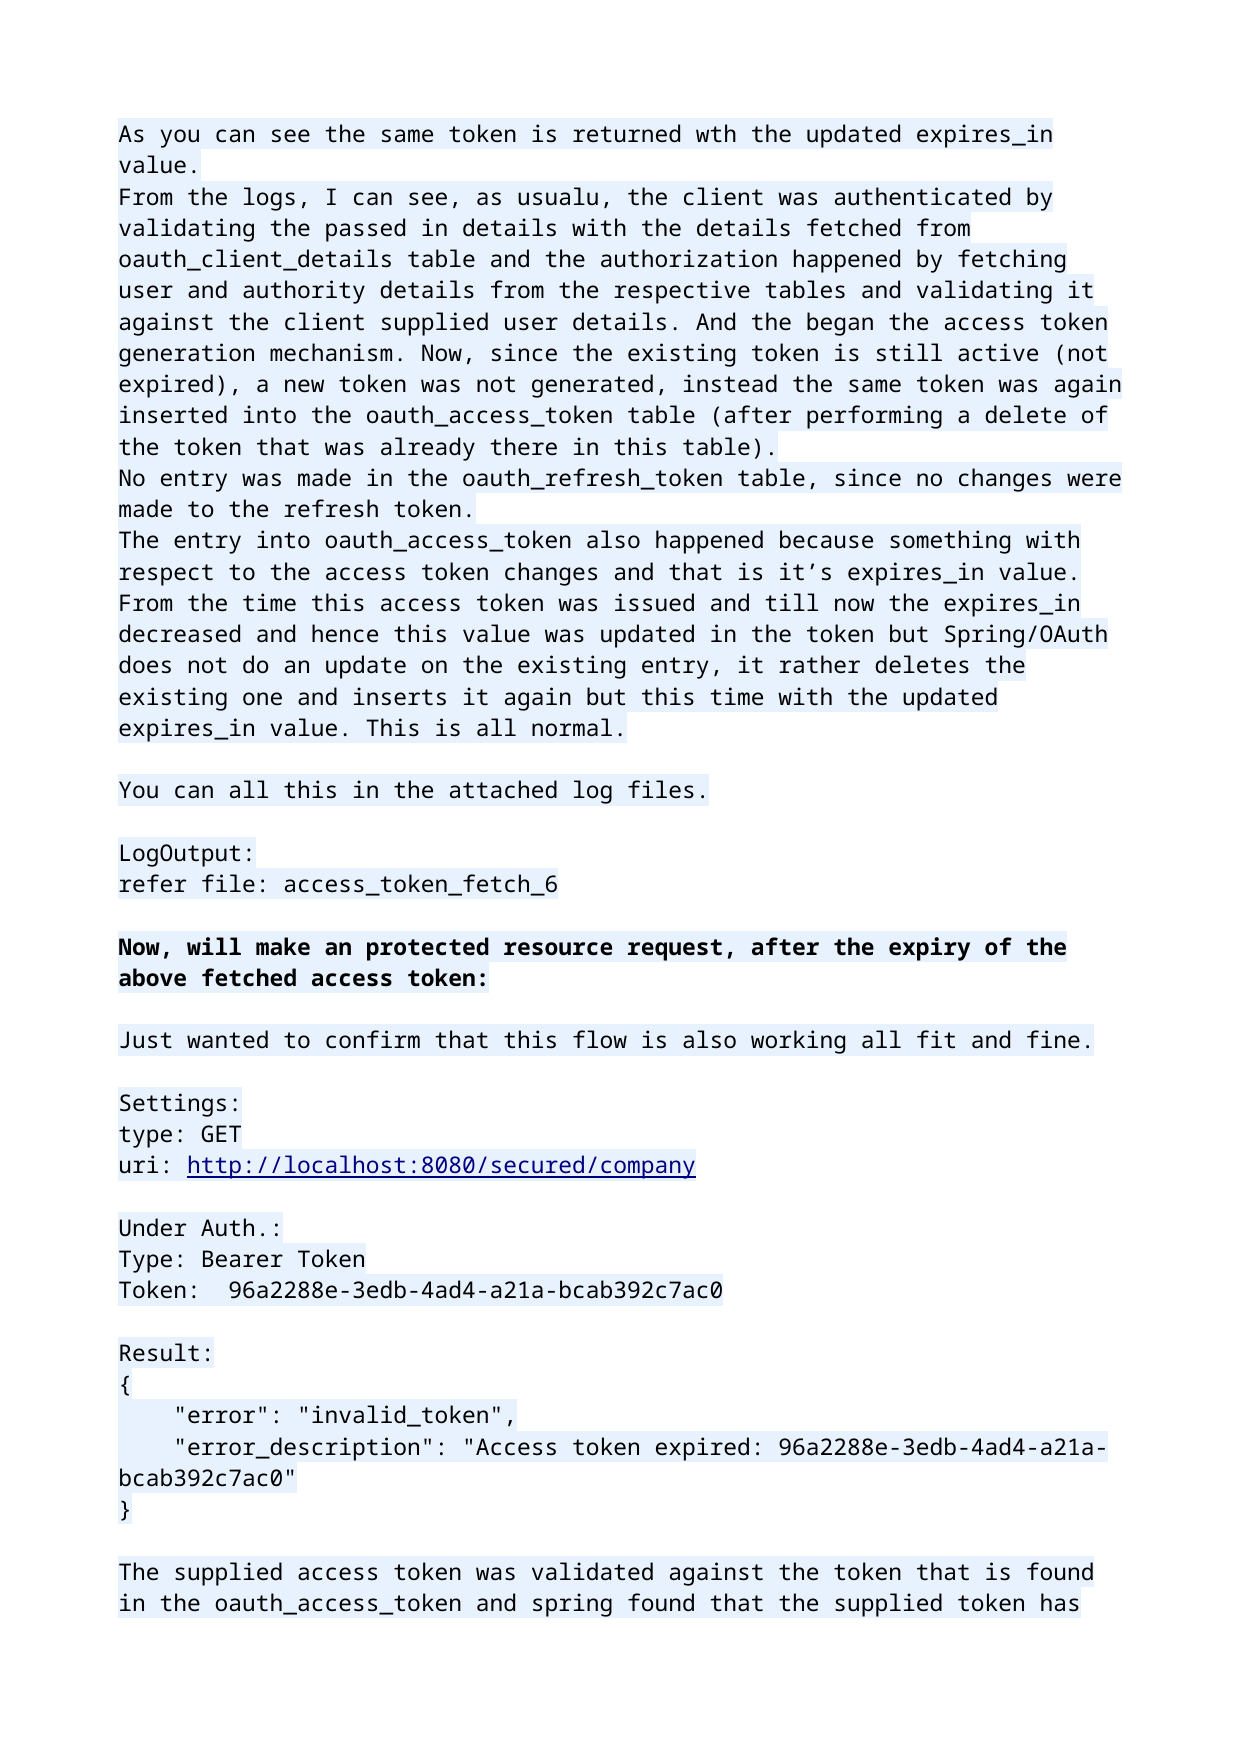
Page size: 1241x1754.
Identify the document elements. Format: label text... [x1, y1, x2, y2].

text Token: 96a2288e-3edb-4ad4-a21a-bcab392c7ac0 [118, 1274, 1122, 1306]
text LogOutput: [118, 837, 1122, 868]
text "error_description": "Access token expired: 96a2288e-3edb-4ad4-a21a-bcab392c7ac0" [118, 1431, 1122, 1493]
text You can all this in the attached log files. [118, 774, 1122, 806]
text } [118, 1493, 1122, 1524]
text Now, will make an protected resource request, after the expiry of the above fetched access token: [118, 931, 1122, 993]
text { [118, 1368, 1122, 1399]
text As you can see the same token is returned wth the updated expires_in value. [118, 118, 1122, 181]
text Result: [118, 1337, 1122, 1368]
text The supplied access token was validated against the token that is found in the oauth_access_token and spring found that the supplied token has [118, 1556, 1122, 1618]
text uri: http://localhost:8080/secured/company [118, 1149, 1122, 1181]
text Under Auth.: [118, 1212, 1122, 1243]
text Just wanted to confirm that this flow is also working all fit and fine. [118, 1024, 1122, 1056]
text The entry into oauth_access_token also happened because something with respect to the access token changes and that is it’s expires_in value. From the time this access token was issued and till now the expires_in decreased and hence this value was updated in the token but Spring/OAuth does not do an update on the existing entry, it rather deletes the existing one and inserts it again but this time with the updated expires_in value. This is all normal. [118, 524, 1122, 743]
text Settings: [118, 1087, 1122, 1118]
text "error": "invalid_token", [118, 1399, 1122, 1431]
text Type: Bearer Token [118, 1243, 1122, 1274]
text refer file: access_token_fetch_6 [118, 868, 1122, 899]
text No entry was made in the oauth_refresh_token table, since no changes were made to the refresh token. [118, 462, 1122, 524]
text type: GET [118, 1118, 1122, 1149]
text From the logs, I can see, as usualu, the client was authenticated by validating the passed in details with the details fetched from oauth_client_details table and the authorization happened by fetching user and authority details from the respective tables and validating it against the client supplied user details. And the began the access token generation mechanism. Now, since the existing token is still active (not expired), a new token was not generated, instead the same token was again inserted into the oauth_access_token table (after performing a delete of the token that was already there in this table). [118, 181, 1122, 462]
